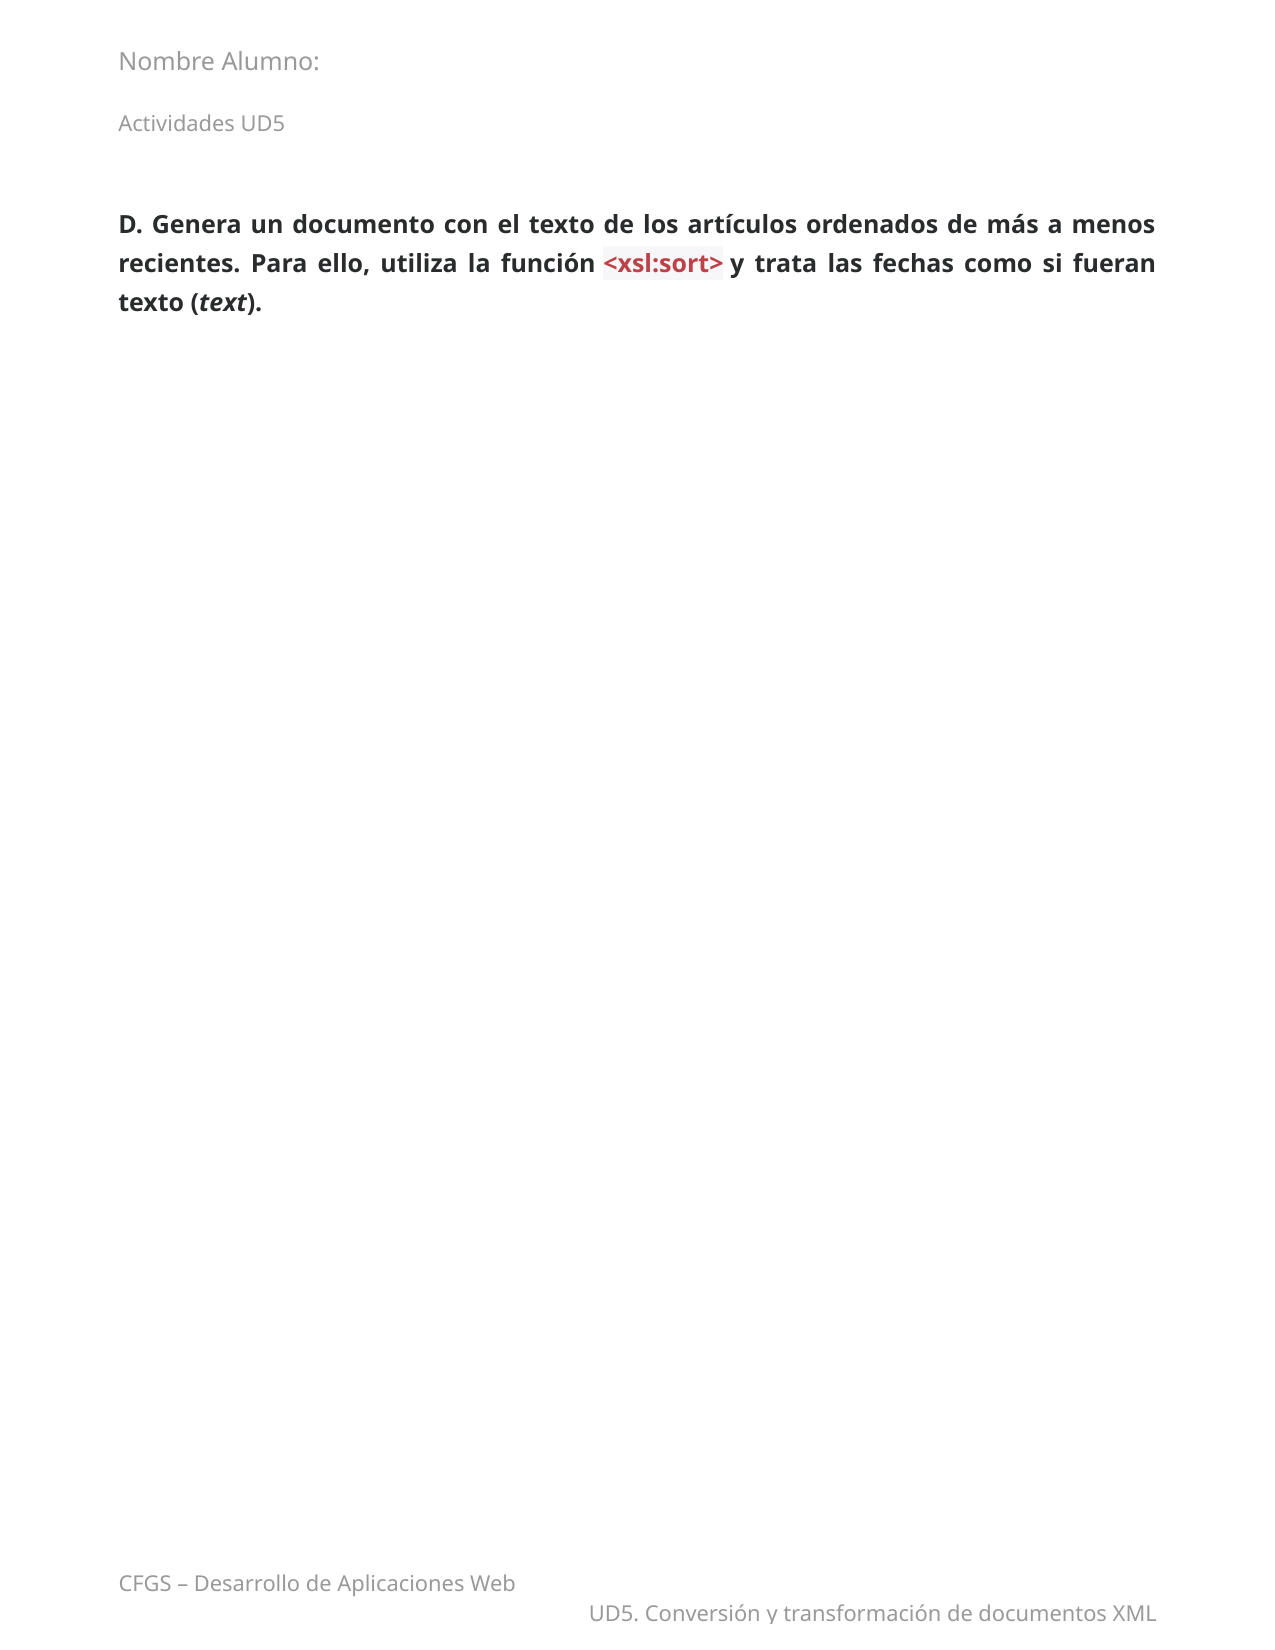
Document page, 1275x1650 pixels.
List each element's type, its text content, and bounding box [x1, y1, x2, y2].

text D. Genera un documento con el texto de los artículos ordenados de más a menos recientes. Para ello, utiliza la función <xsl:sort> y trata las fechas como si fueran texto (text). [118, 207, 1157, 319]
